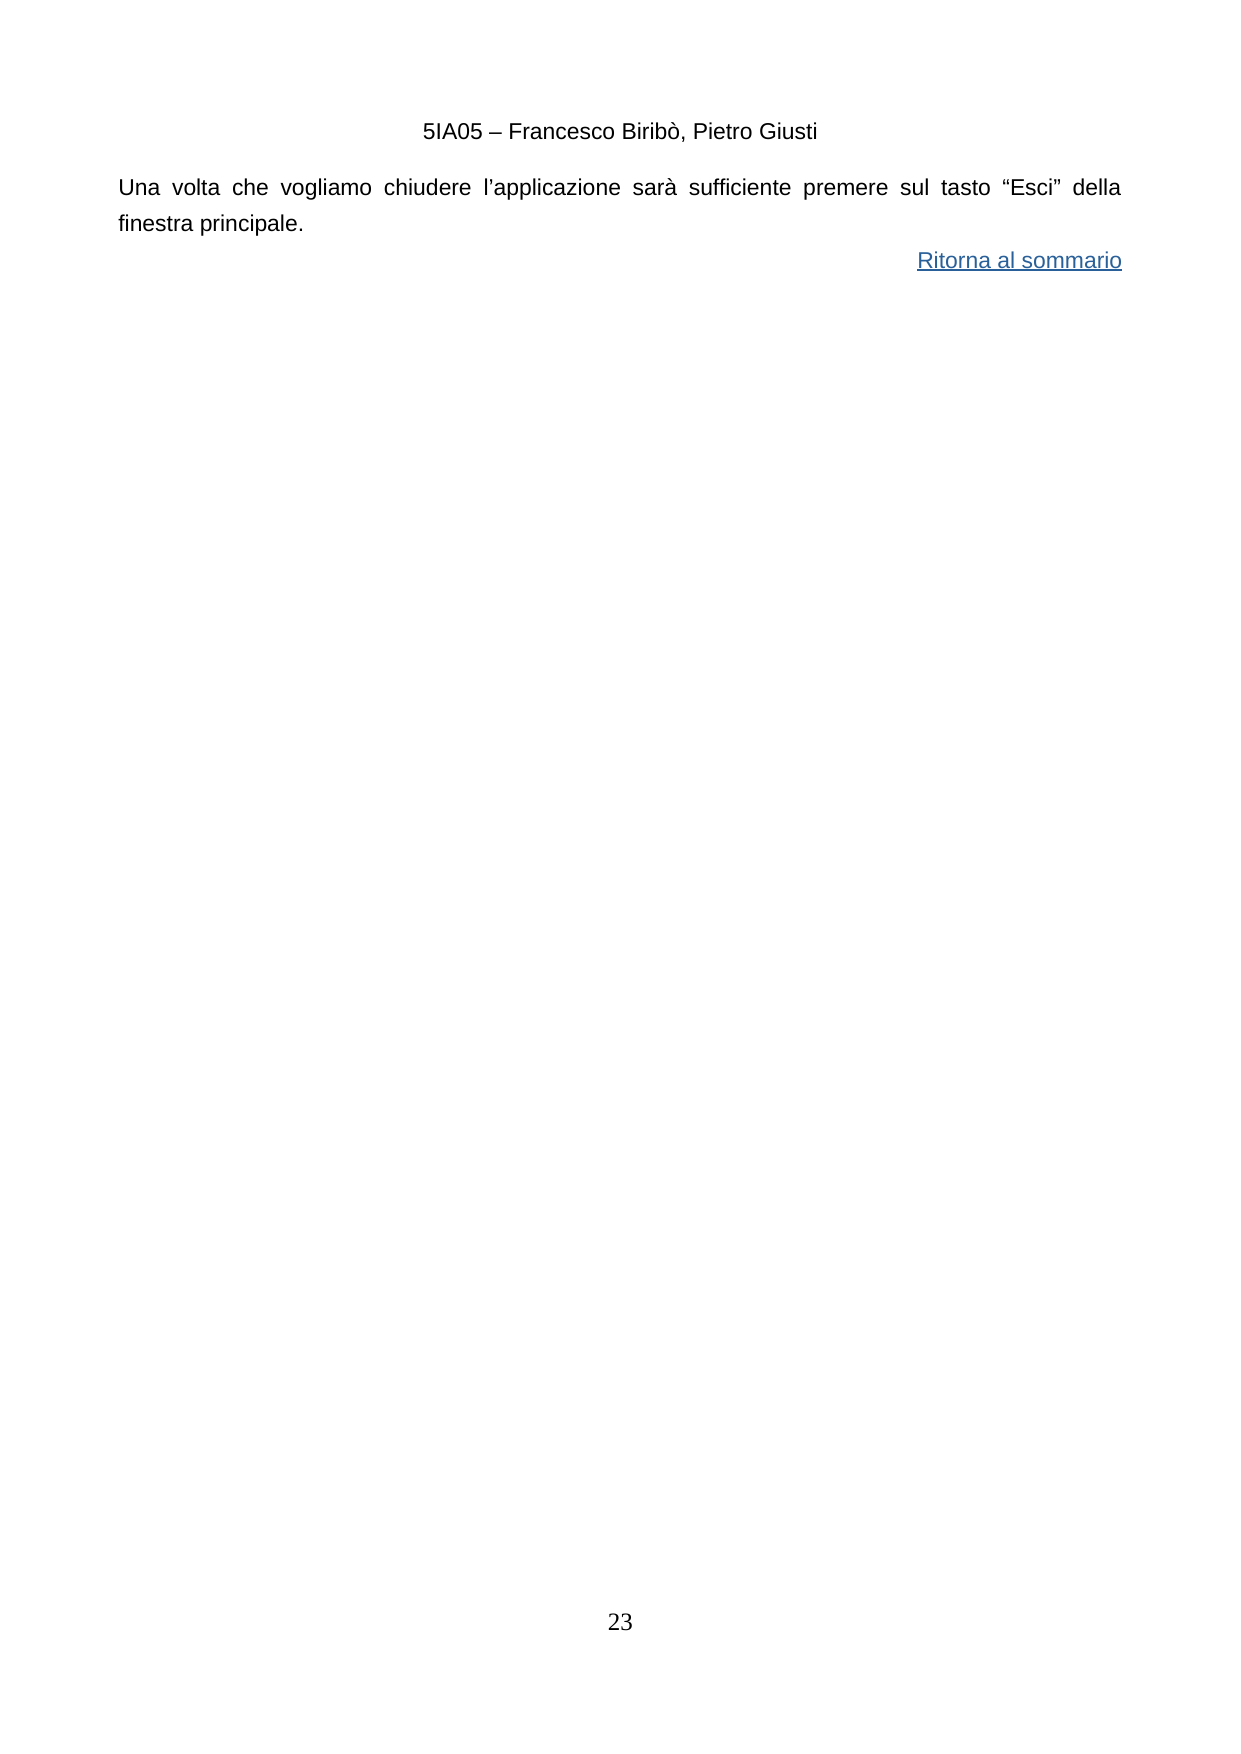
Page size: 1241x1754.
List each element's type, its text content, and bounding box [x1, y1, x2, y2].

text Una volta che vogliamo chiudere l’applicazione sarà sufficiente premere sul tasto “Esci” della finestra principale. [118, 174, 1122, 237]
text Ritorna al sommario [118, 247, 1122, 273]
